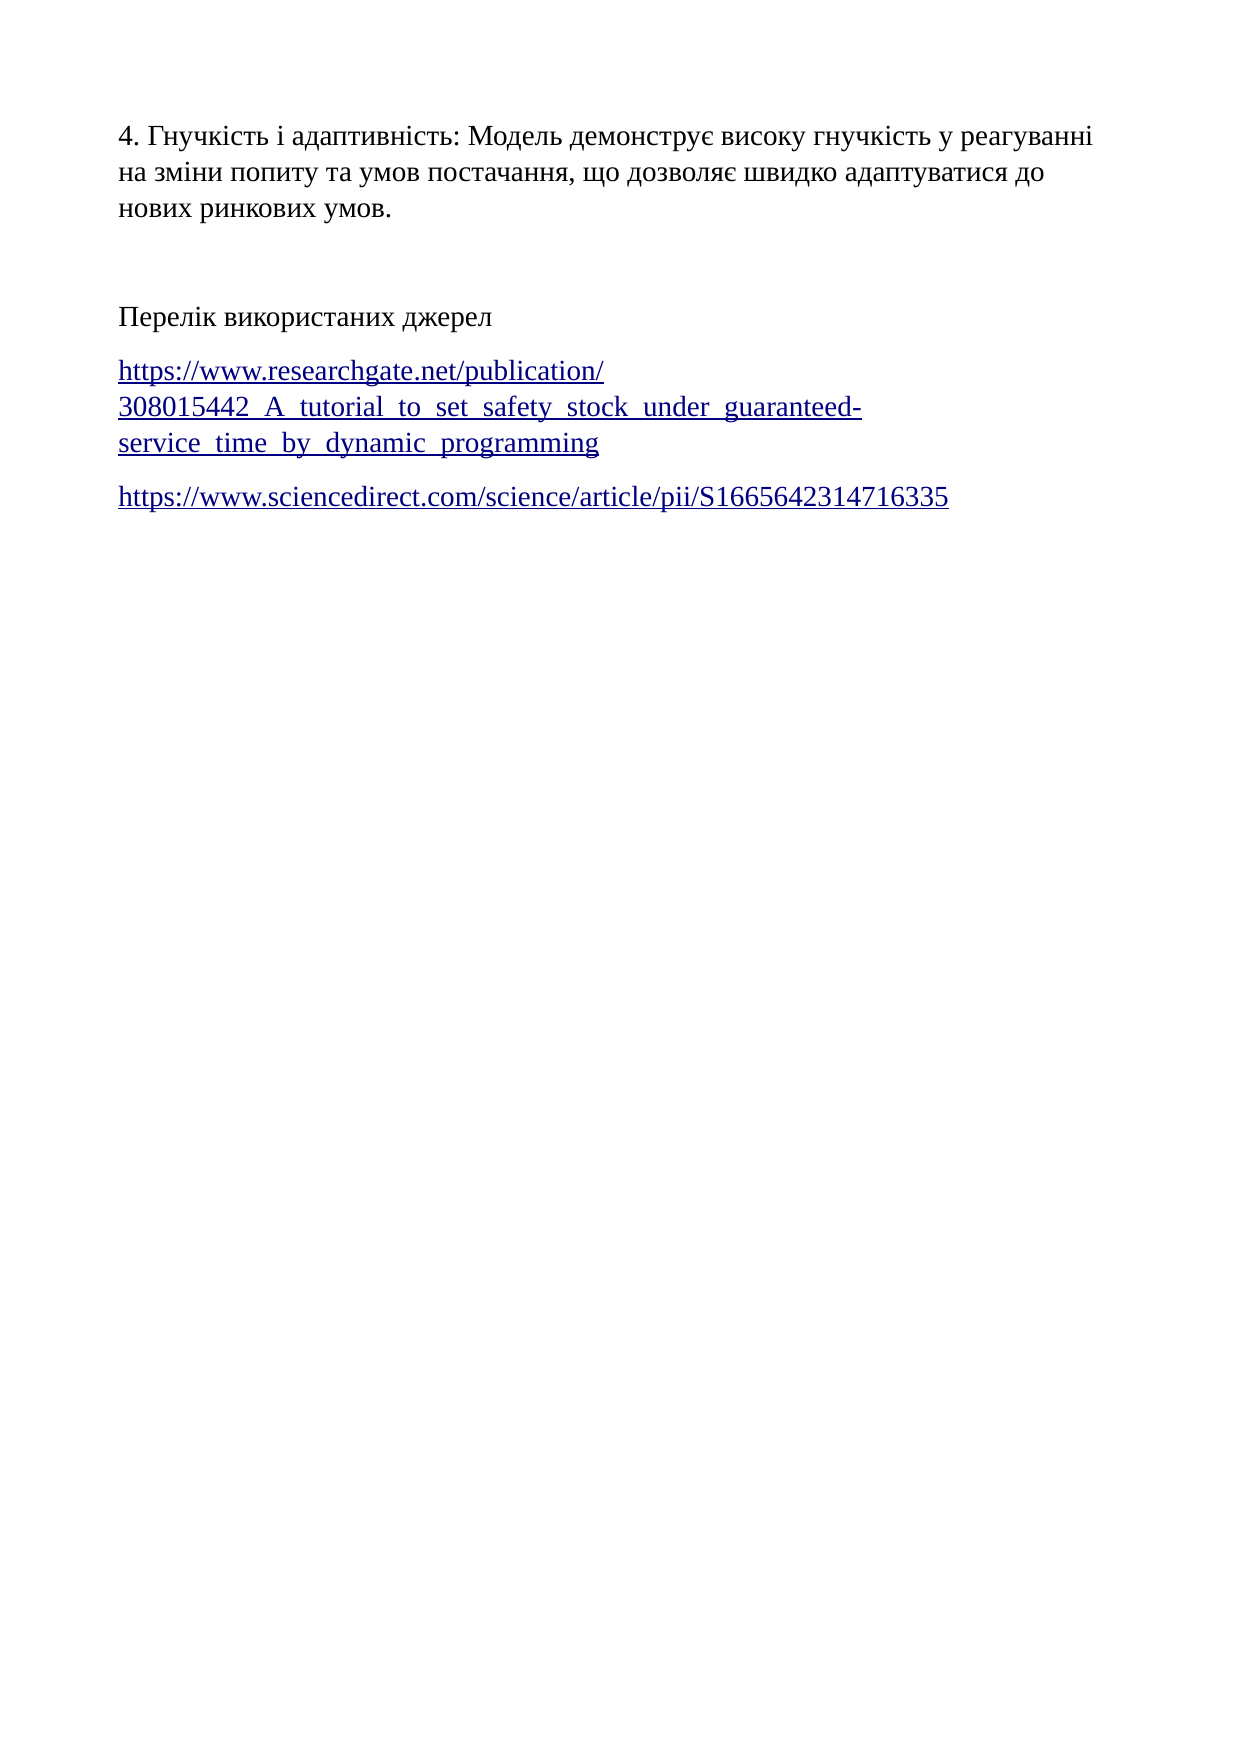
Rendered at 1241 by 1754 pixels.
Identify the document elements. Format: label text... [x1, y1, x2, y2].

text Перелік використаних джерел [118, 299, 1122, 333]
text https://www.sciencedirect.com/science/article/pii/S1665642314716335 [118, 479, 1122, 512]
text 4. Гнучкість і адаптивність: Модель демонструє високу гнучкість у реагуванні на зміни попиту та умов постачання, що дозволяє швидко адаптуватися до нових ринкових умов. [118, 118, 1122, 223]
text https://www.researchgate.net/publication/308015442_A_tutorial_to_set_safety_stock_under_guaranteed-service_time_by_dynamic_programming [118, 353, 1122, 458]
